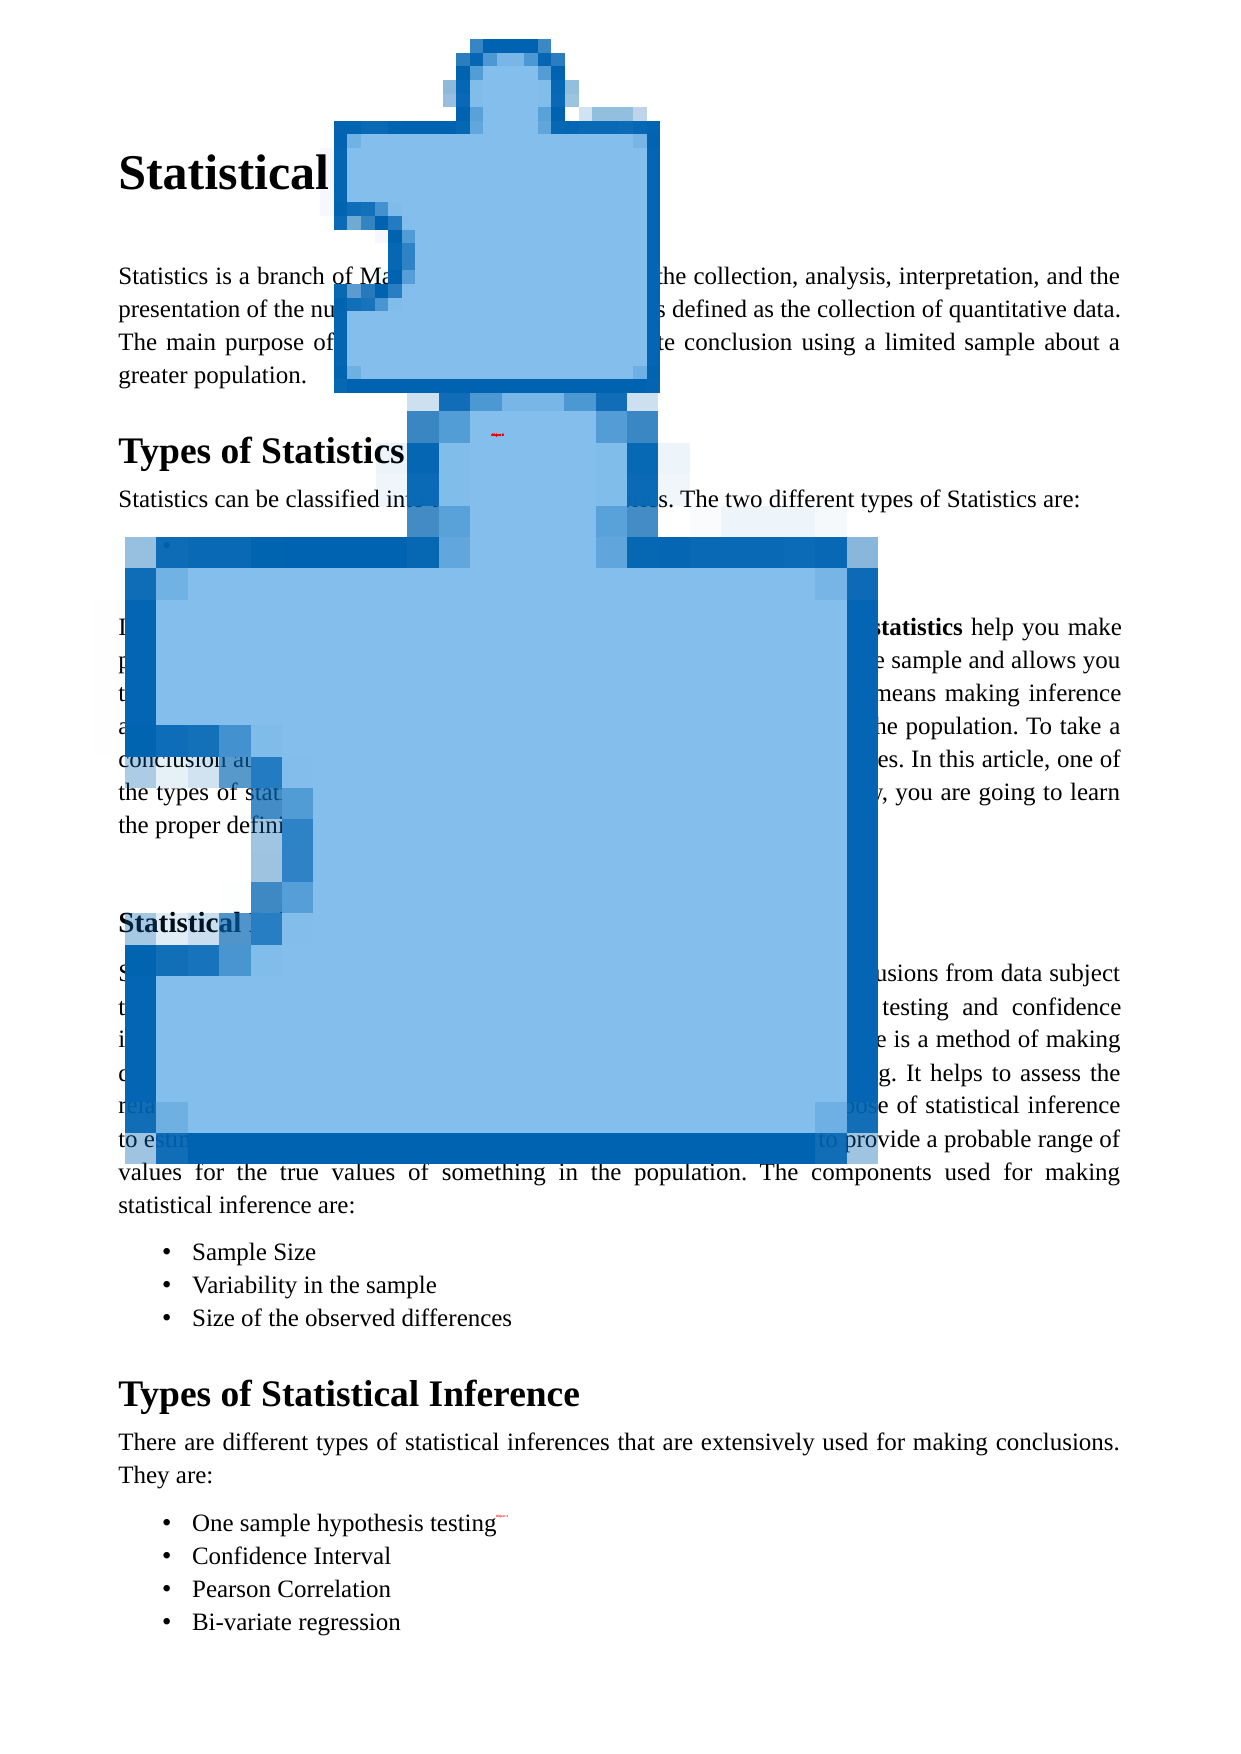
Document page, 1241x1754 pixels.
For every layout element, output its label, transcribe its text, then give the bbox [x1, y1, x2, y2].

text There are different types of statistical inferences that are extensively used for making conclusions. They are: [118, 1427, 1122, 1489]
subtitle Types of Statistics [118, 428, 407, 471]
subtitle Statistical Inference [660, 143, 1122, 201]
subtitle Types of Statistical Inference [118, 1372, 1122, 1415]
text Statistical Inference Definition [118, 905, 251, 939]
text Statistics is a branch of Mathematics, that deals with the collection, analysis, interpretation, and the presentation of the numerical data. In other words, it is defined as the collection of quantitative data. The main purpose of Statistics is to make an accurate conclusion using a limited sample about a greater population. [660, 261, 1122, 388]
text Statistics is a branch of Mathematics, that deals with the collection, analysis, interpretation, and the presentation of the numerical data. In other words, it is defined as the collection of quantitative data. The main purpose of Statistics is to make an accurate conclusion using a limited sample about a greater population. [118, 261, 388, 388]
list Descriptive Statistics [162, 531, 407, 537]
list Descriptive Statistics [847, 531, 1122, 560]
text Statistical inference is the process of analysing the result and making conclusions from data subject to random variation. It is also called inferential statistics. Hypothesis testing and confidence intervals are the applications of the statistical inference. Statistical inference is a method of making decisions about the parameters of a population, based on random sampling. It helps to assess the relationship between the dependent and independent variables. The purpose of statistical inference to estimate the uncertainty or sample to sample variation. It allows us to provide a probable range of values for the true values of something in the population. The components used for making statistical inference are: [118, 958, 1122, 1218]
text In Statistics, descriptive statistics describe the data, whereas inferential statistics help you make predictions from the data. In inferential statistics, the data are taken from the sample and allows you to generalize the population. In general, inference means “guess”, which means making inference about something. So, statistical inference means, making inference about the population. To take a conclusion about the population, it uses various statistical analysis techniques. In this article, one of the types of statistics called inferential statistics is explained in detail. Now, you are going to learn the proper definition of statistical inference, types, solutions, and examples. [878, 612, 1122, 839]
list Sample Size [162, 1237, 1122, 1266]
list Variability in the sample [162, 1270, 1122, 1299]
list Pearson Correlation [162, 1574, 1122, 1603]
text Statistics can be classified into two different categories. The two different types of Statistics are: [118, 484, 407, 513]
list One sample hypothesis testing [162, 1508, 1122, 1537]
list Confidence Interval [162, 1541, 1122, 1570]
subtitle [658, 428, 1122, 471]
text Statistics can be classified into two different categories. The two different types of Statistics are: [658, 484, 1122, 513]
text Statistical Inference Definition [878, 905, 1122, 939]
subtitle Statistical Inference [118, 143, 334, 201]
list Inferential Statistics [878, 564, 1122, 593]
list Bi-variate regression [162, 1607, 1122, 1636]
list Size of the observed differences [162, 1303, 1122, 1332]
